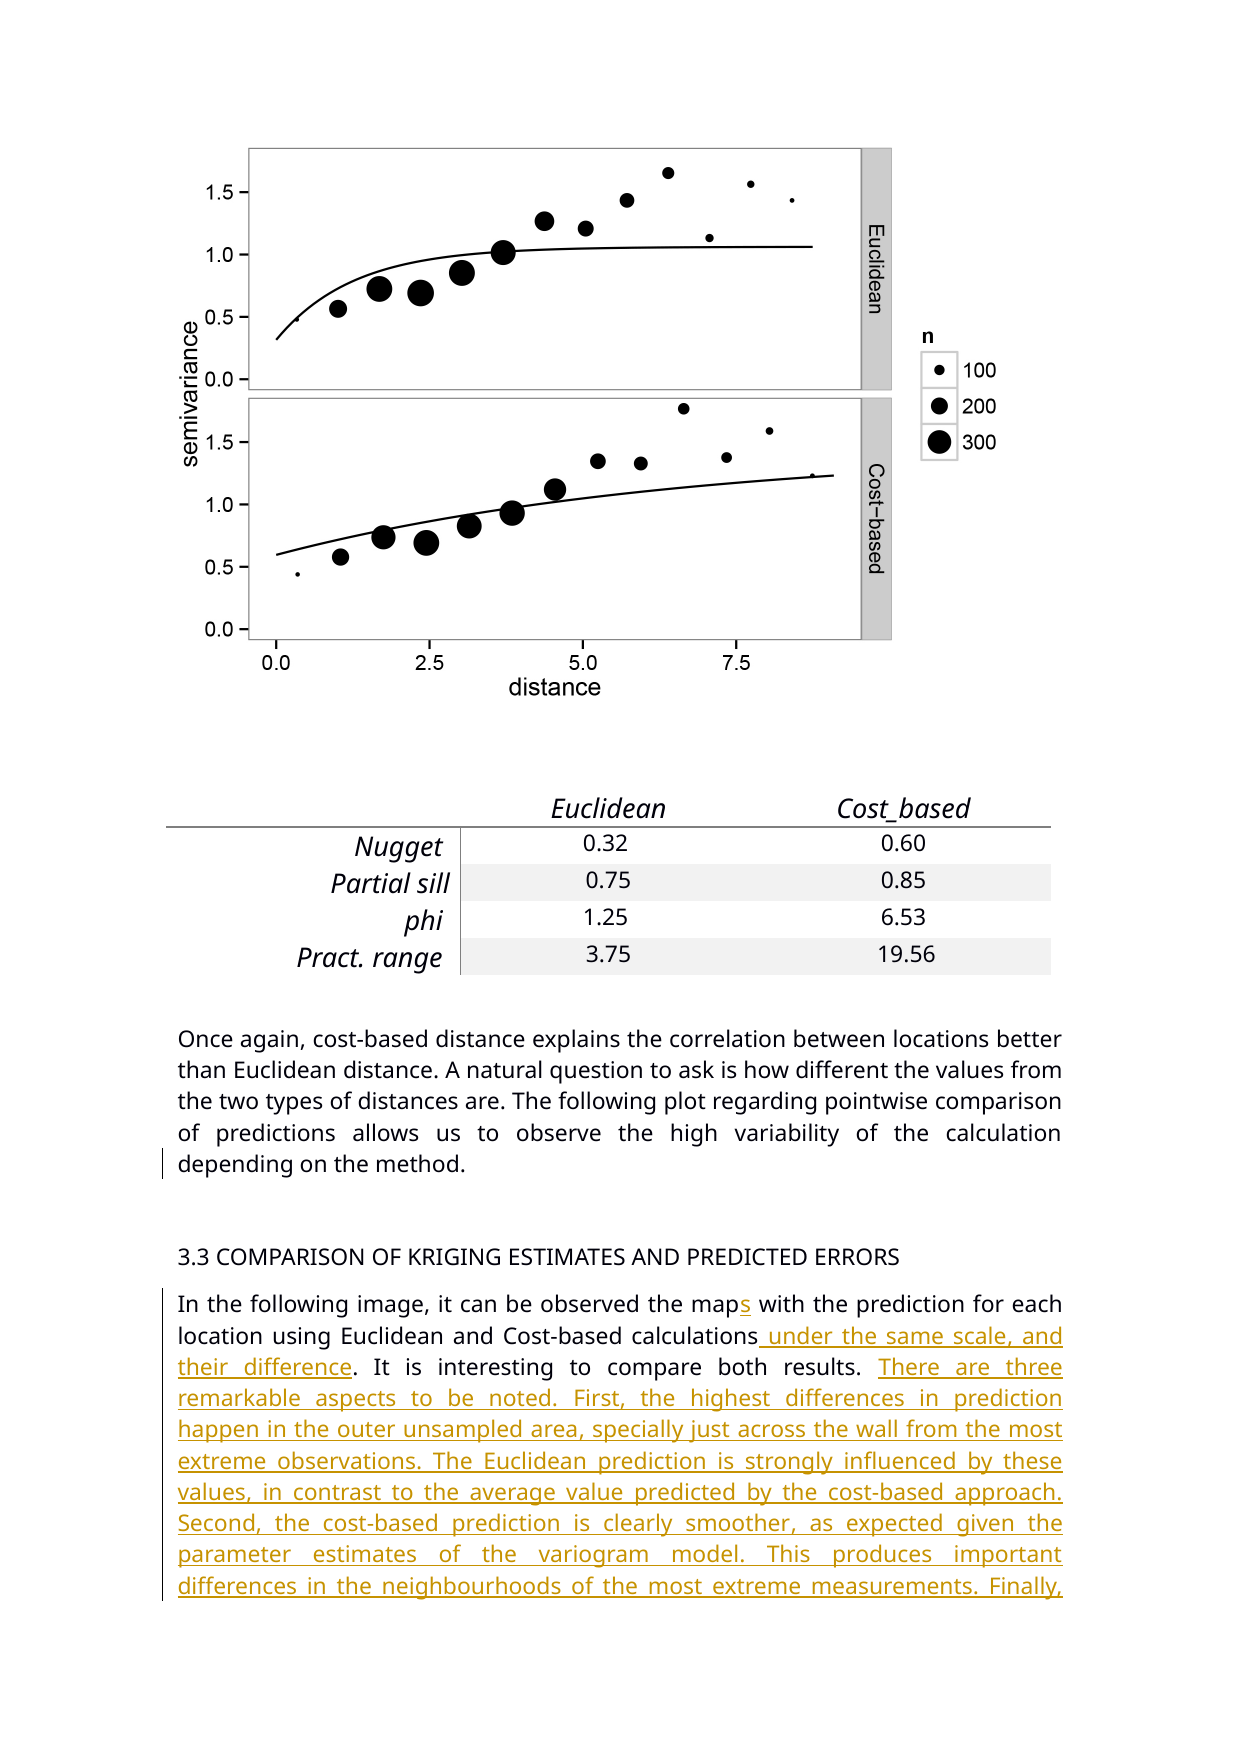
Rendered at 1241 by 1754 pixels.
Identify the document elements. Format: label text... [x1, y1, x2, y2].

table_cell 1.25 [461, 901, 756, 938]
table_header Cost_based [756, 790, 1051, 826]
table_cell Nugget [166, 828, 460, 864]
picture [177, 147, 996, 697]
text differences in the neighbourhoods of the most extreme measurements. Finally, [177, 1566, 1063, 1596]
table_header [166, 790, 461, 826]
text Once again, cost-based distance explains the correlation between locations better than Euclidean distance. A natural question to ask is how different the values from the two types of distances are. The following plot regarding pointwise comparison of predictions allows us to observe the high variability of the calculation depending on the method. [177, 1023, 1063, 1179]
text extreme observations. The Euclidean prediction is strongly influenced by these [177, 1441, 1063, 1471]
table_cell 0.75 [461, 864, 756, 901]
table_header Euclidean [461, 790, 756, 826]
table_cell Pract. range [166, 938, 460, 975]
table_cell Partial sill [166, 864, 460, 901]
table_cell phi [166, 901, 460, 938]
text values, in contrast to the average value predicted by the cost-based approach. [177, 1472, 1063, 1502]
table_cell 0.32 [461, 828, 756, 864]
text In the following image, it can be observed the maps with the prediction for each location using Euclidean and Cost-based calculations under the same scale, and their difference. It is interesting to compare both results. There are three remarkable aspects to be noted. First, the highest differences in prediction [177, 1288, 1063, 1409]
table_cell 0.85 [756, 864, 1051, 901]
table_cell 0.60 [756, 828, 1051, 864]
table_cell 3.75 [461, 938, 756, 975]
text parameter estimates of the variogram model. This produces important [177, 1535, 1063, 1565]
text Second, the cost-based prediction is clearly smoother, as expected given the [177, 1503, 1063, 1534]
table_cell 6.53 [756, 901, 1051, 938]
text 3.3 COMPARISON OF KRIGING ESTIMATES AND PREDICTED ERRORS [177, 1240, 1063, 1272]
table_cell 19.56 [756, 938, 1051, 975]
text happen in the outer unsampled area, specially just across the wall from the most [177, 1410, 1063, 1440]
